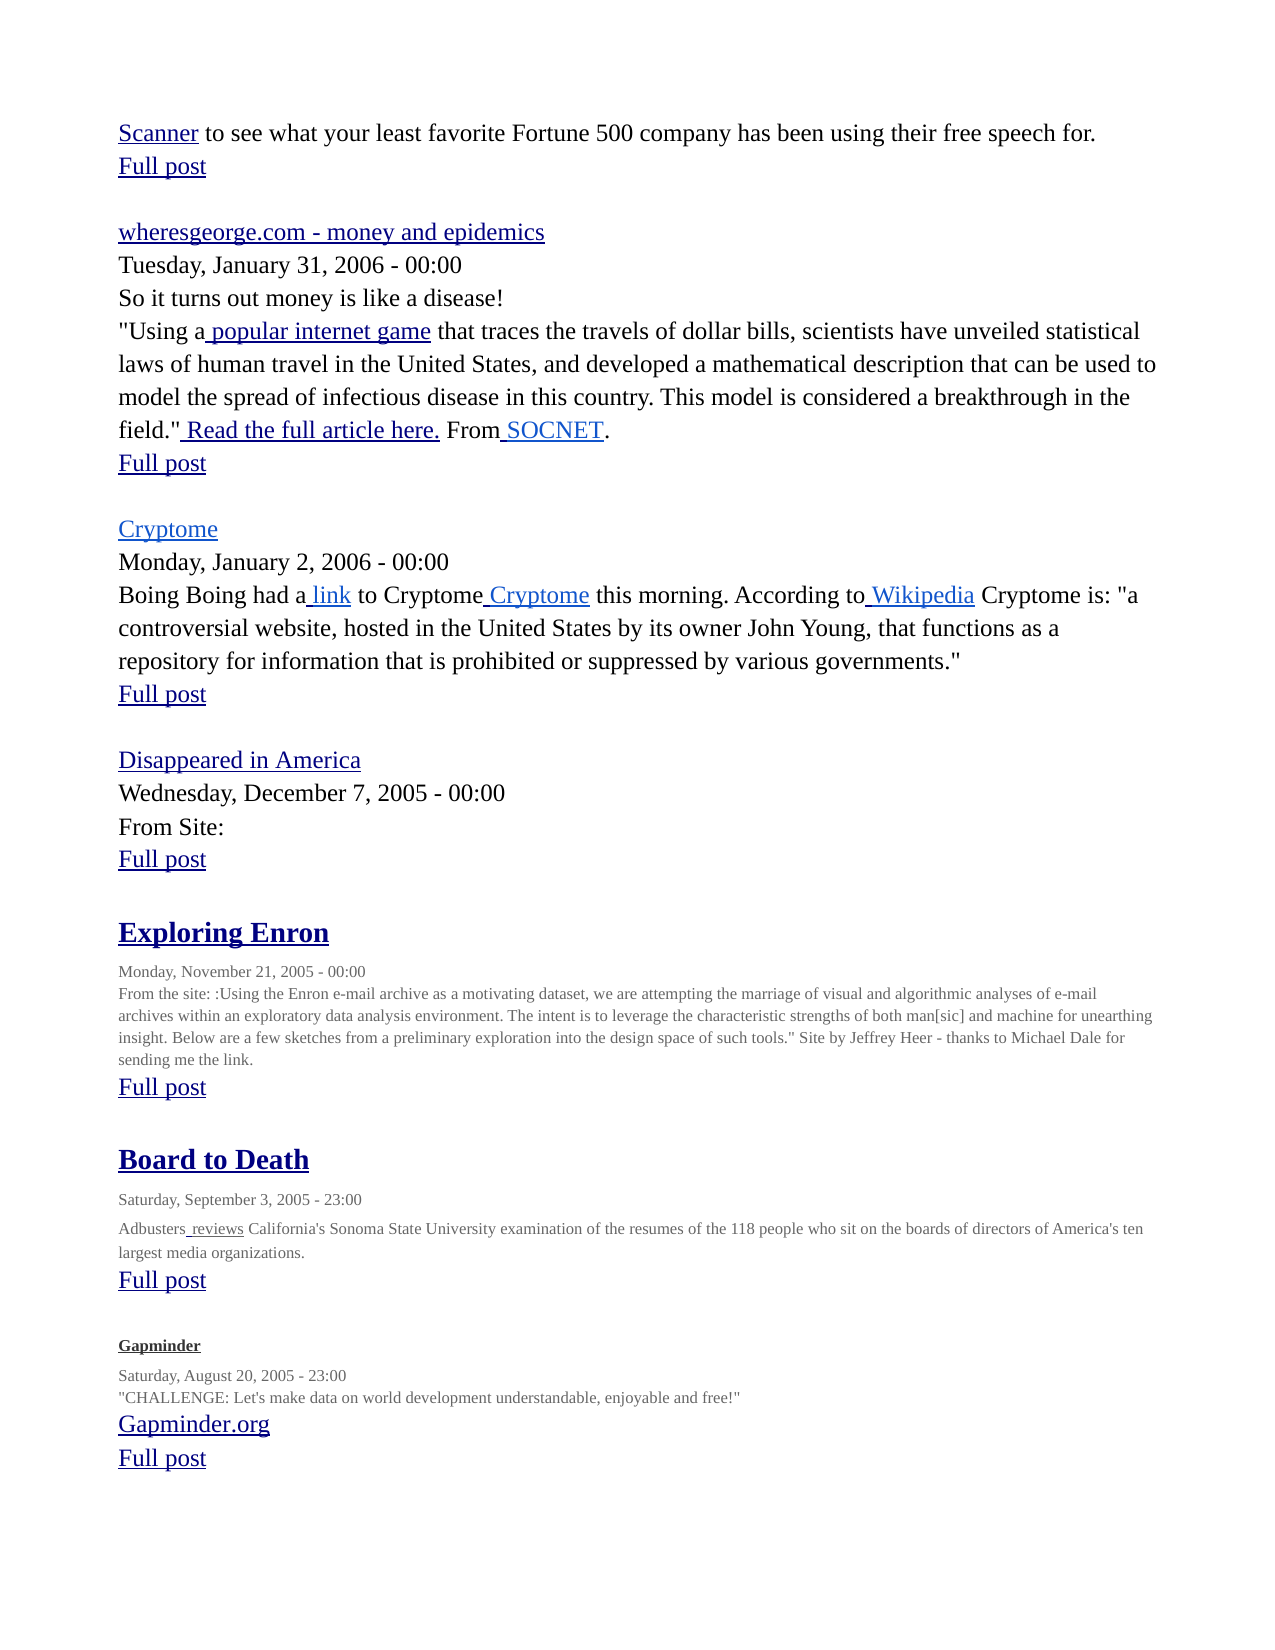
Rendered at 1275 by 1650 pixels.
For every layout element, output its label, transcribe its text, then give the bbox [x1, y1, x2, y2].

text Full post [118, 844, 1157, 873]
text Full post [118, 151, 1157, 180]
subtitle Exploring Enron [118, 915, 1157, 949]
text Monday, November 21, 2005 - 00:00 [118, 962, 1157, 981]
text From Site: [118, 812, 1157, 840]
text Full post [118, 679, 1157, 708]
text Full post [118, 1072, 1157, 1101]
subtitle Board to Death [118, 1142, 1157, 1176]
text wheresgeorge.com - money and epidemics [118, 217, 1157, 246]
text Boing Boing had a link to Cryptome Cryptome this morning. According to Wikipedia Cryptome is: "a controversial website, hosted in the United States by its owner John Young, that functions as a repository for information that is prohibited or suppressed by various governments." [118, 580, 1157, 675]
text Scanner to see what your least favorite Fortune 500 company has been using their free speech for. [118, 118, 1157, 147]
text "Using a popular internet game that traces the travels of dollar bills, scientists have unveiled statistical laws of human travel in the United States, and developed a mathematical description that can be used to model the spread of infectious disease in this country. This model is considered a breakthrough in the field." Read the full article here. From SOCNET. [118, 316, 1157, 444]
text Cryptome [118, 514, 1157, 543]
text Gapminder.org [118, 1409, 1157, 1438]
text "CHALLENGE: Let's make data on world development understandable, enjoyable and free!" [118, 1388, 1157, 1407]
subtitle Gapminder [118, 1335, 1157, 1354]
text Wednesday, December 7, 2005 - 00:00 [118, 778, 1157, 807]
text Monday, January 2, 2006 - 00:00 [118, 547, 1157, 576]
text Saturday, September 3, 2005 - 23:00 [118, 1189, 1157, 1208]
text Adbusters reviews California's Sonoma State University examination of the resumes of the 118 people who sit on the boards of directors of America's ten largest media organizations. [118, 1211, 1157, 1262]
text Full post [118, 1265, 1157, 1293]
text Full post [118, 1443, 1157, 1471]
text Disappeared in America [118, 746, 1157, 774]
text So it turns out money is like a disease! [118, 283, 1157, 312]
text Saturday, August 20, 2005 - 23:00 [118, 1366, 1157, 1385]
text Full post [118, 448, 1157, 477]
text From the site: :Using the Enron e-mail archive as a motivating dataset, we are attempting the marriage of visual and algorithmic analyses of e-mail archives within an exploratory data analysis environment. The intent is to leverage the characteristic strengths of both man[sic] and machine for unearthing insight. Below are a few sketches from a preliminary exploration into the design space of such tools." Site by Jeffrey Heer - thanks to Michael Dale for sending me the link. [118, 984, 1157, 1069]
text Tuesday, January 31, 2006 - 00:00 [118, 250, 1157, 279]
